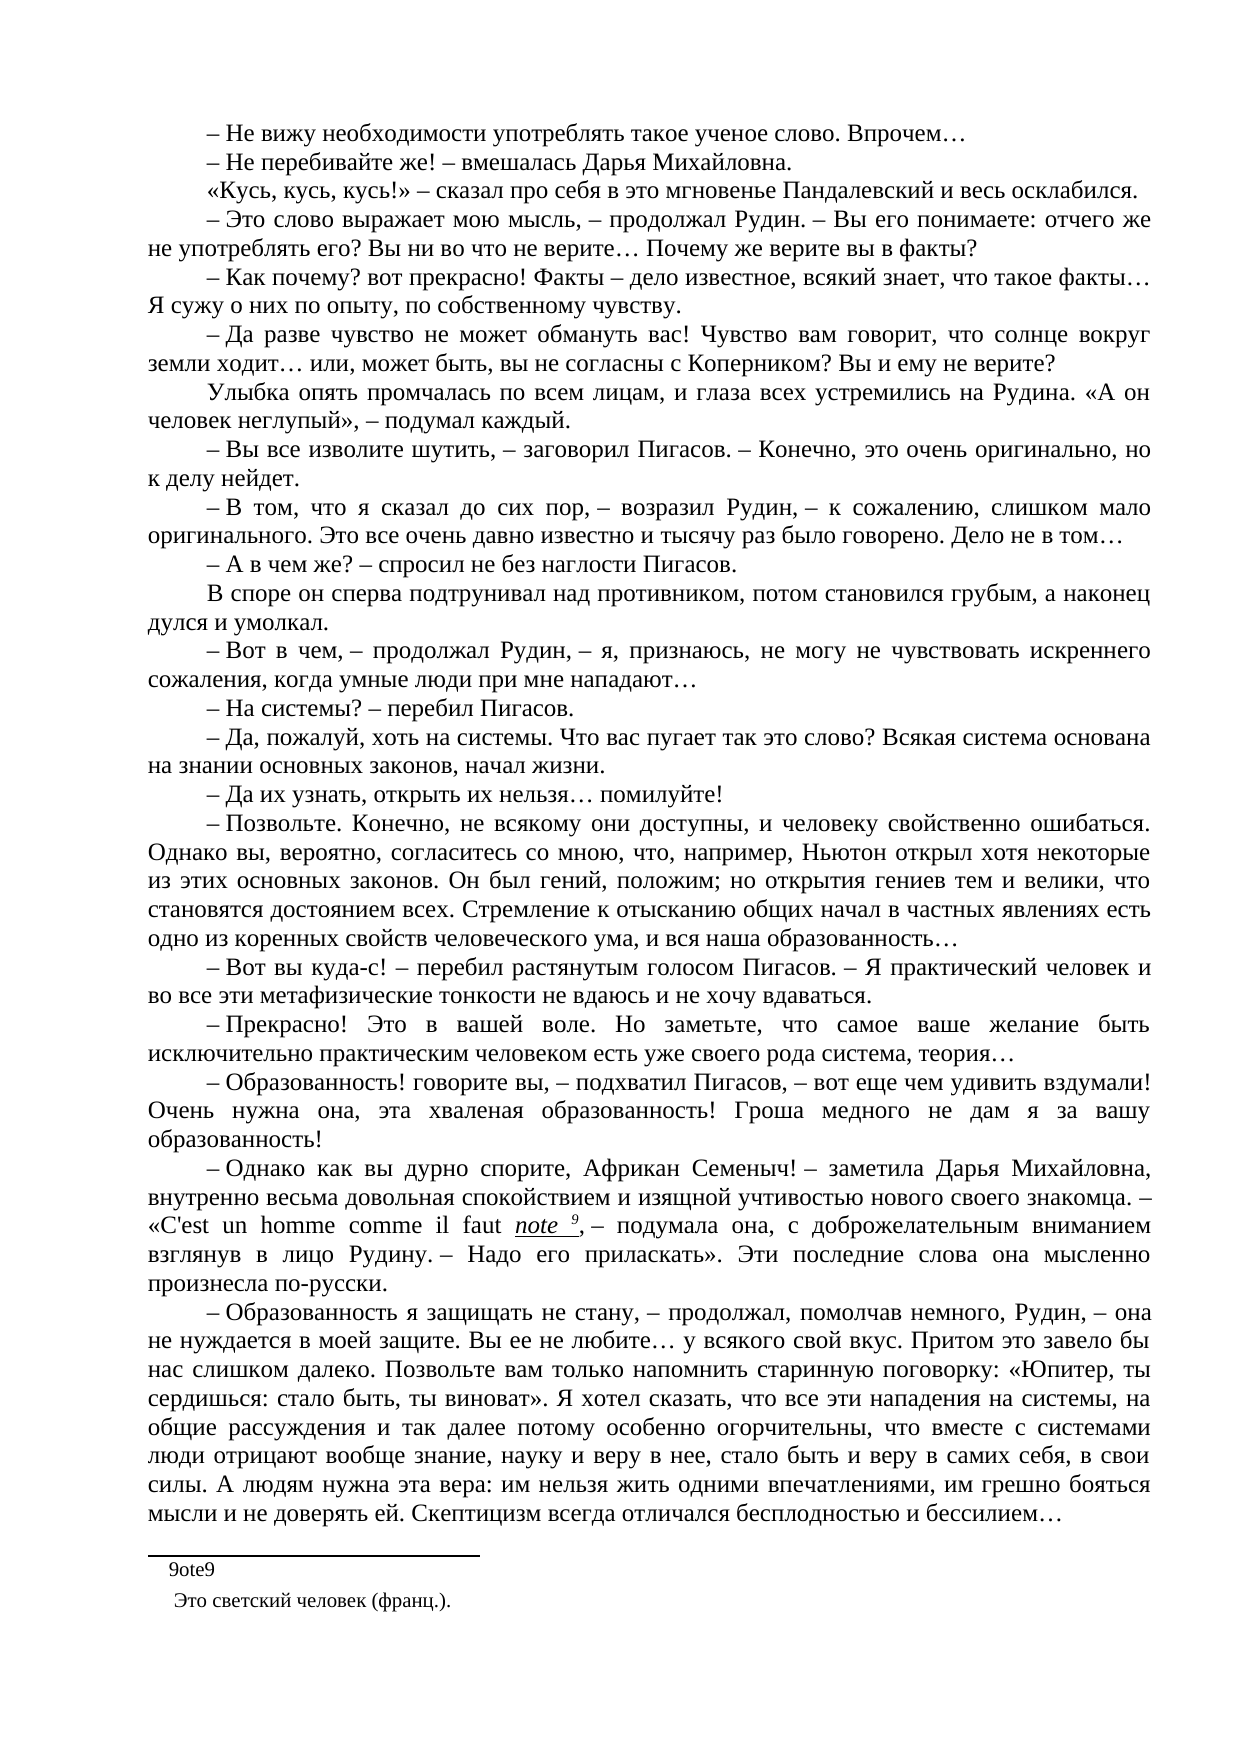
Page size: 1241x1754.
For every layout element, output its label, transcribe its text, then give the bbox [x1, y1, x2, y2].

text – Не перебивайте же! – вмешалась Дарья Михайловна. [148, 147, 1152, 176]
text В споре он сперва подтрунивал над противником, потом становился грубым, а наконец дулся и умолкал. [148, 578, 1152, 636]
text ote9 [148, 1556, 1152, 1588]
text – В том, что я сказал до сих пор, – возразил Рудин, – к сожалению, слишком мало оригинального. Это все очень давно известно и тысячу раз было говорено. Дело не в том… [148, 492, 1152, 549]
text – А в чем же? – спросил не без наглости Пигасов. [148, 549, 1152, 578]
text – Да, пожалуй, хоть на системы. Что вас пугает так это слово? Всякая система основана на знании основных законов, начал жизни. [148, 722, 1152, 779]
text – Не вижу необходимости употреблять такое ученое слово. Впрочем… [148, 118, 1152, 147]
text – Образованность я защищать не стану, – продолжал, помолчав немного, Рудин, – она не нуждается в моей защите. Вы ее не любите… у всякого свой вкус. Притом это завело бы нас слишком далеко. Позвольте вам только напомнить старинную поговорку: «Юпитер, ты сердишься: стало быть, ты виноват». Я хотел сказать, что все эти нападения на системы, на общие рассуждения и так далее потому особенно огорчительны, что вместе с системами люди отрицают вообще знание, науку и веру в нее, стало быть и веру в самих себя, в свои силы. А людям нужна эта вера: им нельзя жить одними впечатлениями, им грешно бояться мысли и не доверять ей. Скептицизм всегда отличался бесплодностью и бессилием… [148, 1297, 1152, 1527]
text – Это слово выражает мою мысль, – продолжал Рудин. – Вы его понимаете: отчего же не употреблять его? Вы ни во что не верите… Почему же верите вы в факты? [148, 204, 1152, 262]
text Это светский человек (франц.). [148, 1588, 1152, 1612]
text – На системы? – перебил Пигасов. [148, 693, 1152, 722]
text – Вы все изволите шутить, – заговорил Пигасов. – Конечно, это очень оригинально, но к делу нейдет. [148, 434, 1152, 492]
text – Как почему? вот прекрасно! Факты – дело известное, всякий знает, что такое факты… Я сужу о них по опыту, по собственному чувству. [148, 262, 1152, 319]
text – Да разве чувство не может обмануть вас! Чувство вам говорит, что солнце вокруг земли ходит… или, может быть, вы не согласны с Коперником? Вы и ему не верите? [148, 319, 1152, 377]
text – Да их узнать, открыть их нельзя… помилуйте! [148, 779, 1152, 808]
text – Однако как вы дурно спорите, Африкан Семеныч! – заметила Дарья Михайловна, внутренно весьма довольная спокойствием и изящной учтивостью нового своего знакомца. – «C'est un homme comme il faut note , – подумала она, с доброжелательным вниманием взглянув в лицо Рудину. – Надо его приласкать». Эти последние слова она мысленно произнесла по-русски. [148, 1153, 1152, 1297]
text – Вот в чем, – продолжал Рудин, – я, признаюсь, не могу не чувствовать искреннего сожаления, когда умные люди при мне нападают… [148, 636, 1152, 693]
text – Позвольте. Конечно, не всякому они доступны, и человеку свойственно ошибаться. Однако вы, вероятно, согласитесь со мною, что, например, Ньютон открыл хотя некоторые из этих основных законов. Он был гений, положим; но открытия гениев тем и велики, что становятся достоянием всех. Стремление к отысканию общих начал в частных явлениях есть одно из коренных свойств человеческого ума, и вся наша образованность… [148, 808, 1152, 952]
text – Образованность! говорите вы, – подхватил Пигасов, – вот еще чем удивить вздумали! Очень нужна она, эта хваленая образованность! Гроша медного не дам я за вашу образованность! [148, 1067, 1152, 1153]
text Улыбка опять промчалась по всем лицам, и глаза всех устремились на Рудина. «А он человек неглупый», – подумал каждый. [148, 377, 1152, 434]
text – Вот вы куда-с! – перебил растянутым голосом Пигасов. – Я практический человек и во все эти метафизические тонкости не вдаюсь и не хочу вдаваться. [148, 952, 1152, 1009]
text «Кусь, кусь, кусь!» – сказал про себя в это мгновенье Пандалевский и весь осклабился. [148, 176, 1152, 204]
text – Прекрасно! Это в вашей воле. Но заметьте, что самое ваше желание быть исключительно практическим человеком есть уже своего рода система, теория… [148, 1009, 1152, 1067]
